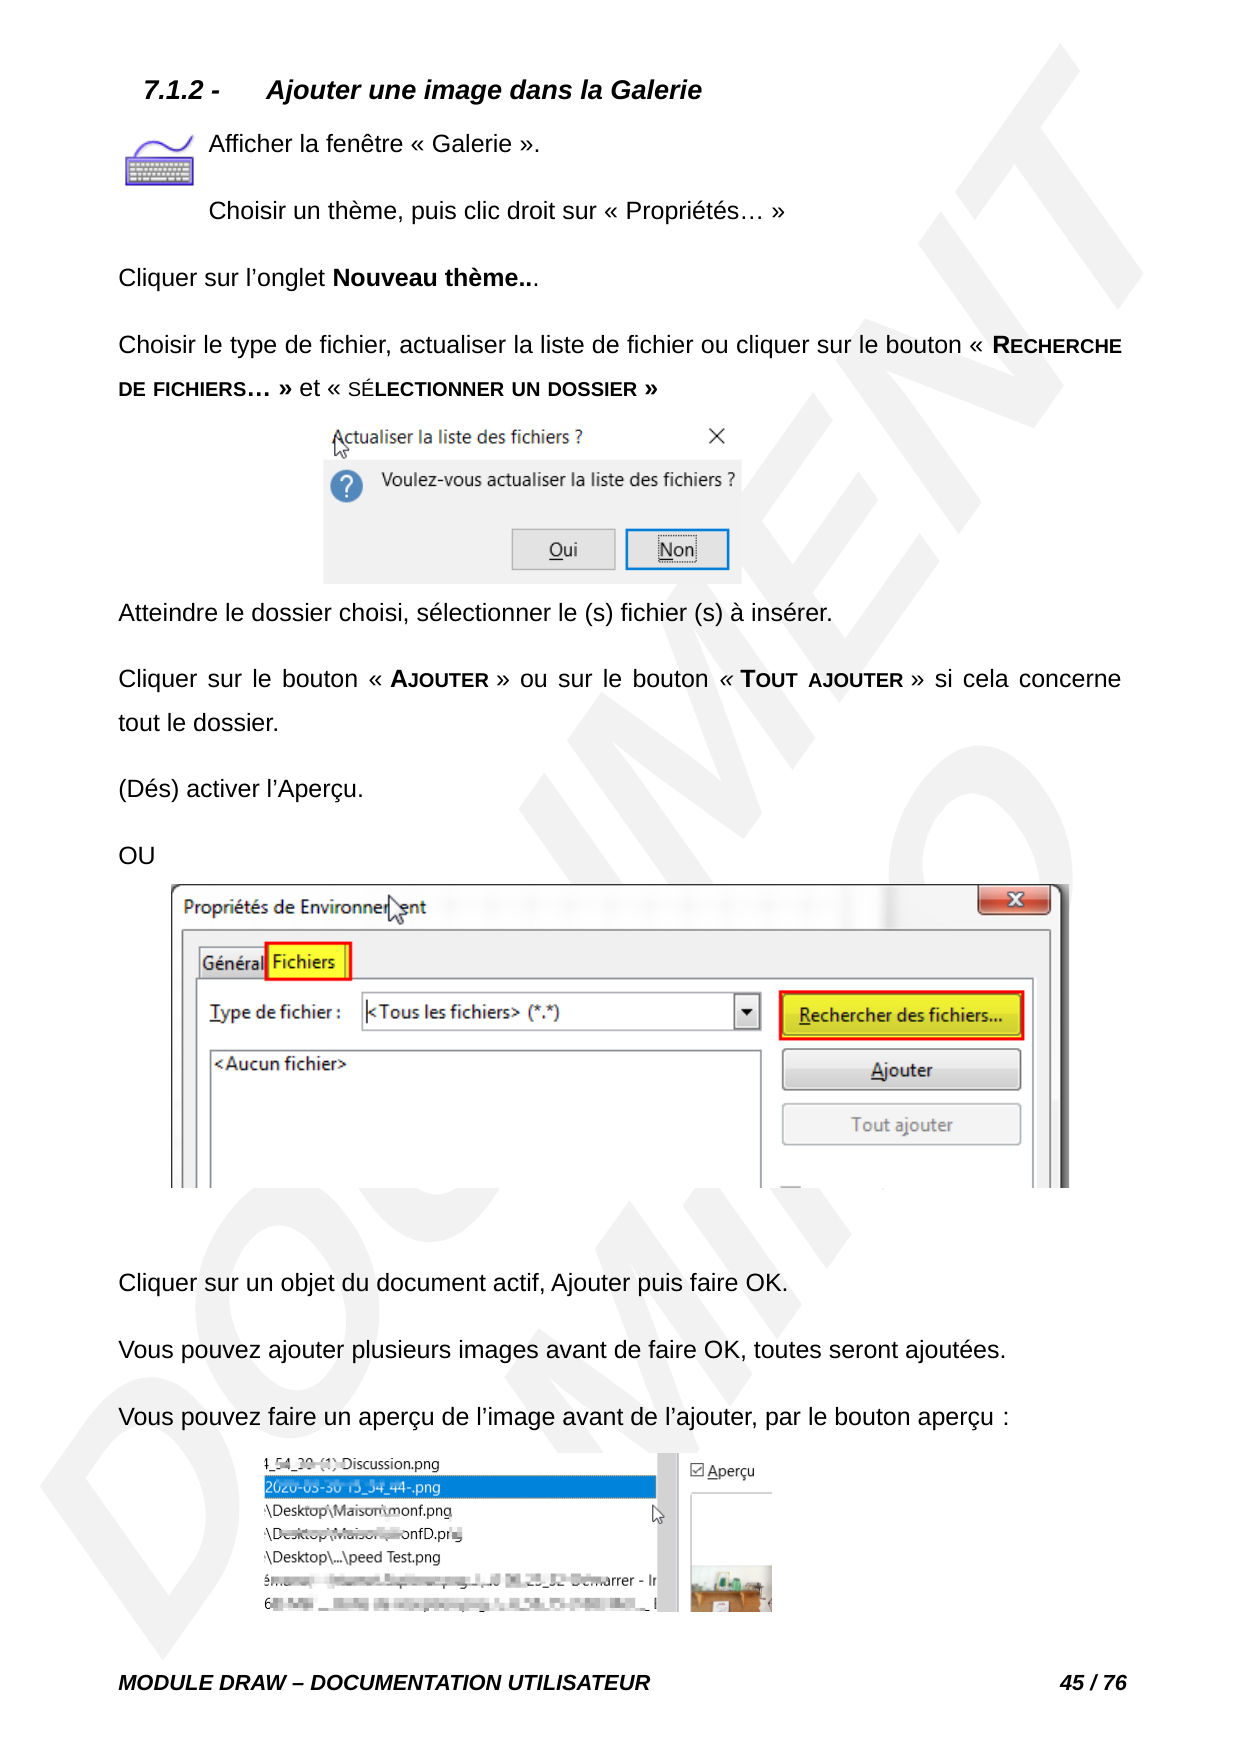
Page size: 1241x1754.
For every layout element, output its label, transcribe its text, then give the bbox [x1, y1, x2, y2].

text Cliquer sur le bouton « Ajouter » ou sur le bouton « Tout ajouter » si cela concerne tout le dossier. [118, 664, 1122, 736]
text Vous pouvez faire un aperçu de l’image avant de l’ajouter, par le bouton aperçu : [118, 1402, 1122, 1431]
text Choisir le type de fichier, actualiser la liste de fichier ou cliquer sur le bouton « Recherche de fichiers… » et « sélectionner un dossier » [118, 330, 1122, 402]
text Atteindre le dossier choisi, sélectionner le (s) fichier (s) à insérer. [118, 439, 1122, 626]
picture [323, 416, 742, 584]
picture [171, 884, 1070, 1188]
subtitle Ajouter une image dans la Galerie [143, 74, 1122, 105]
text (Dés) activer l’Aperçu. [118, 774, 1122, 803]
text Cliquer sur l’onglet Nouveau thème... [118, 263, 1122, 292]
text OU [118, 841, 1122, 870]
text Cliquer sur un objet du document actif, Ajouter puis faire OK. [118, 1268, 1122, 1297]
text Vous pouvez ajouter plusieurs images avant de faire OK, toutes seront ajoutées. [118, 1335, 1122, 1364]
text Choisir un thème, puis clic droit sur « Propriétés… » [118, 196, 1122, 225]
text Afficher la fenêtre « Galerie ». [197, 129, 1122, 158]
picture [264, 1453, 772, 1612]
picture [121, 124, 197, 200]
